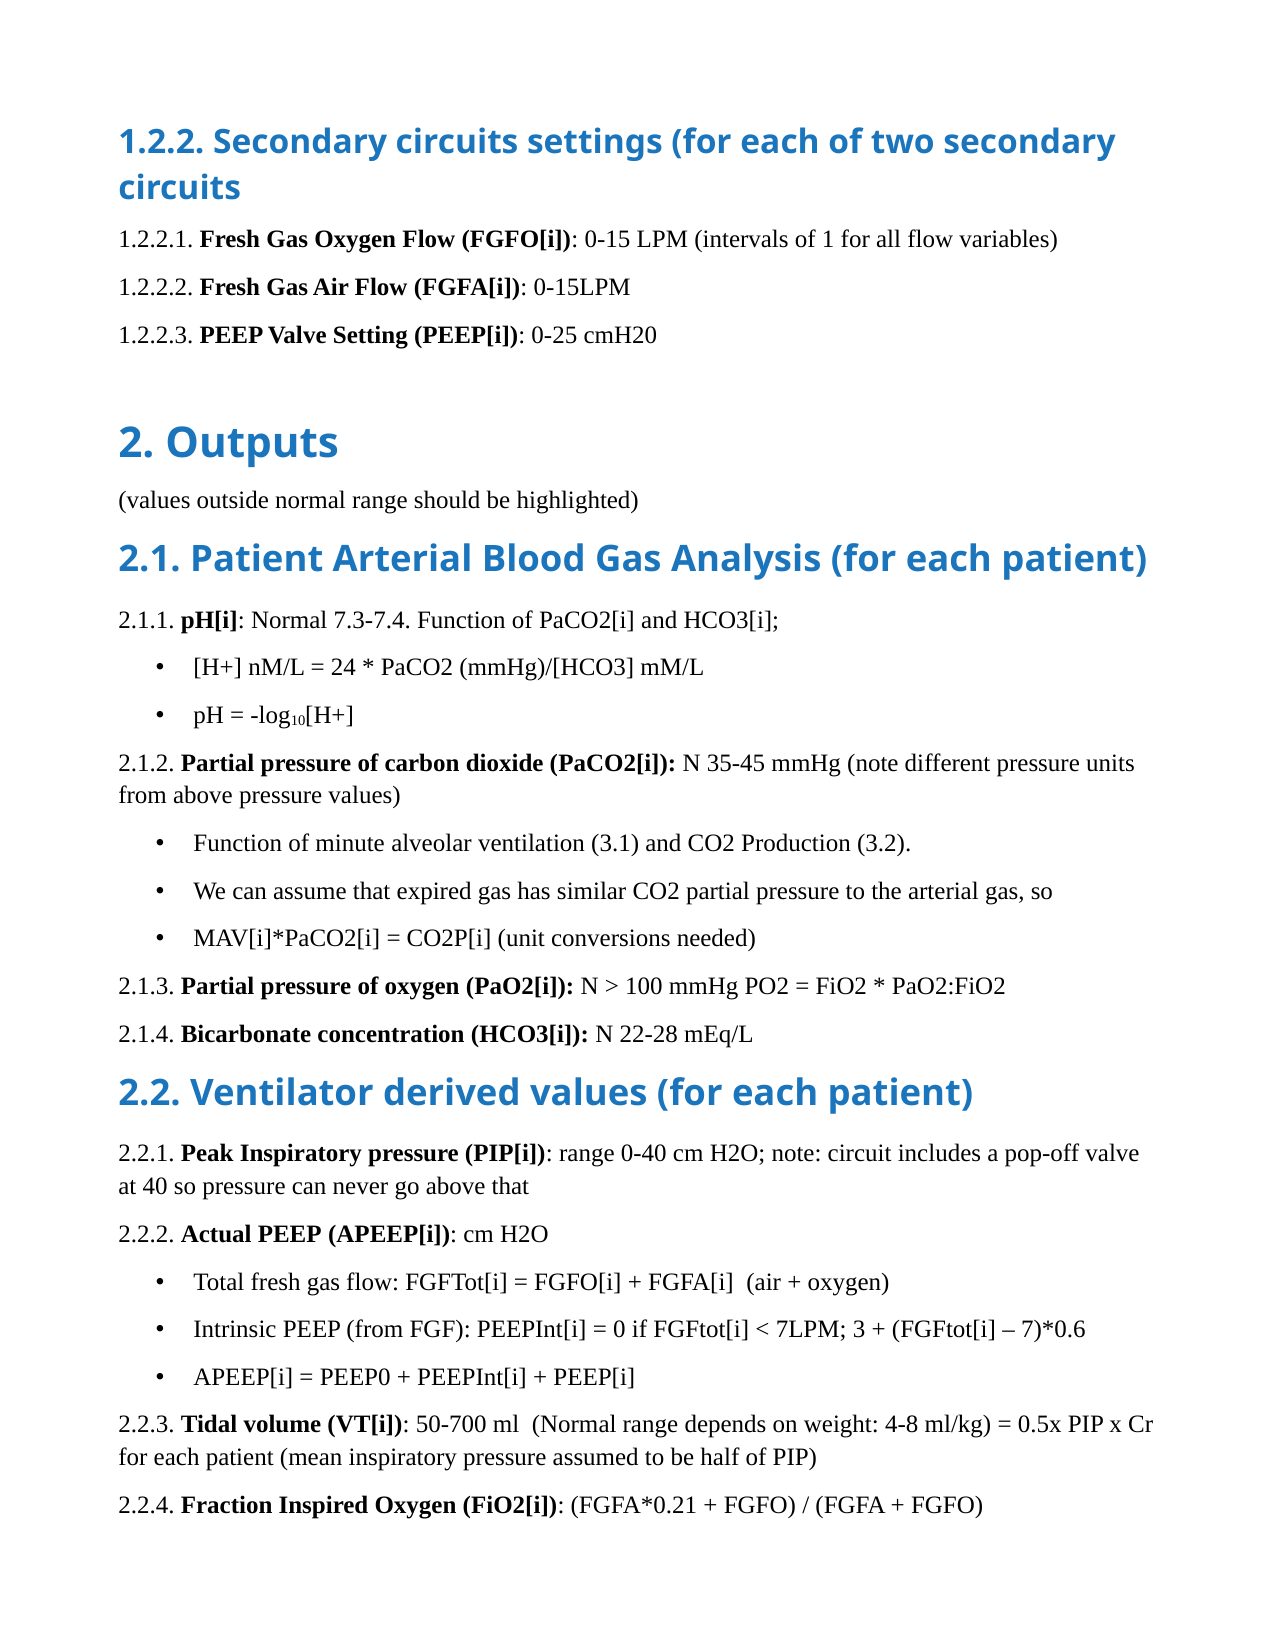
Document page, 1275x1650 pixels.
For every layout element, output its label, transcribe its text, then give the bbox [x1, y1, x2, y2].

subtitle 2.2. Ventilator derived values (for each patient) [118, 1066, 1157, 1116]
text 2.1.4. Bicarbonate concentration (HCO3[i]): N 22-28 mEq/L [118, 1019, 1157, 1047]
list [H+] nM/L = 24 * PaCO2 (mmHg)/[HCO3] mM/L [156, 652, 1157, 681]
list MAV[i]*PaCO2[i] = CO2P[i] (unit conversions needed) [156, 923, 1157, 952]
subtitle 2. Outputs [118, 412, 1157, 470]
list APEEP[i] = PEEP0 + PEEPInt[i] + PEEP[i] [156, 1362, 1157, 1391]
text 2.1.3. Partial pressure of oxygen (PaO2[i]): N > 100 mmHg PO2 = FiO2 * PaO2:FiO2 [118, 971, 1157, 1000]
text 2.2.3. Tidal volume (VT[i]): 50-700 ml (Normal range depends on weight: 4-8 ml/kg) = 0.5x PIP x Cr for each patient (mean inspiratory pressure assumed to be half of PIP) [118, 1409, 1157, 1471]
text 1.2.2.3. PEEP Valve Setting (PEEP[i]): 0-25 cmH20 [118, 320, 1157, 348]
text 2.2.1. Peak Inspiratory pressure (PIP[i]): range 0-40 cm H2O; note: circuit includes a pop-off valve at 40 so pressure can never go above that [118, 1138, 1157, 1200]
list We can assume that expired gas has similar CO2 partial pressure to the arterial gas, so [156, 876, 1157, 904]
text 1.2.2.1. Fresh Gas Oxygen Flow (FGFO[i]): 0-15 LPM (intervals of 1 for all flow variables) [118, 224, 1157, 253]
text 1.2.2.2. Fresh Gas Air Flow (FGFA[i]): 0-15LPM [118, 272, 1157, 301]
subtitle 1.2.2. Secondary circuits settings (for each of two secondary circuits [118, 118, 1157, 209]
list pH = -log10[H+] [156, 700, 1157, 729]
text 2.2.4. Fraction Inspired Oxygen (FiO2[i]): (FGFA*0.21 + FGFO) / (FGFA + FGFO) [118, 1490, 1157, 1519]
list Total fresh gas flow: FGFTot[i] = FGFO[i] + FGFA[i] (air + oxygen) [156, 1267, 1157, 1295]
text 2.1.1. pH[i]: Normal 7.3-7.4. Function of PaCO2[i] and HCO3[i]; [118, 605, 1157, 633]
text (values outside normal range should be highlighted) [118, 485, 1157, 514]
text 2.2.2. Actual PEEP (APEEP[i]): cm H2O [118, 1219, 1157, 1248]
list Function of minute alveolar ventilation (3.1) and CO2 Production (3.2). [156, 828, 1157, 857]
text 2.1.2. Partial pressure of carbon dioxide (PaCO2[i]): N 35-45 mmHg (note different pressure units from above pressure values) [118, 748, 1157, 809]
list Intrinsic PEEP (from FGF): PEEPInt[i] = 0 if FGFtot[i] < 7LPM; 3 + (FGFtot[i] – 7)*0.6 [156, 1314, 1157, 1343]
subtitle 2.1. Patient Arterial Blood Gas Analysis (for each patient) [118, 533, 1157, 582]
